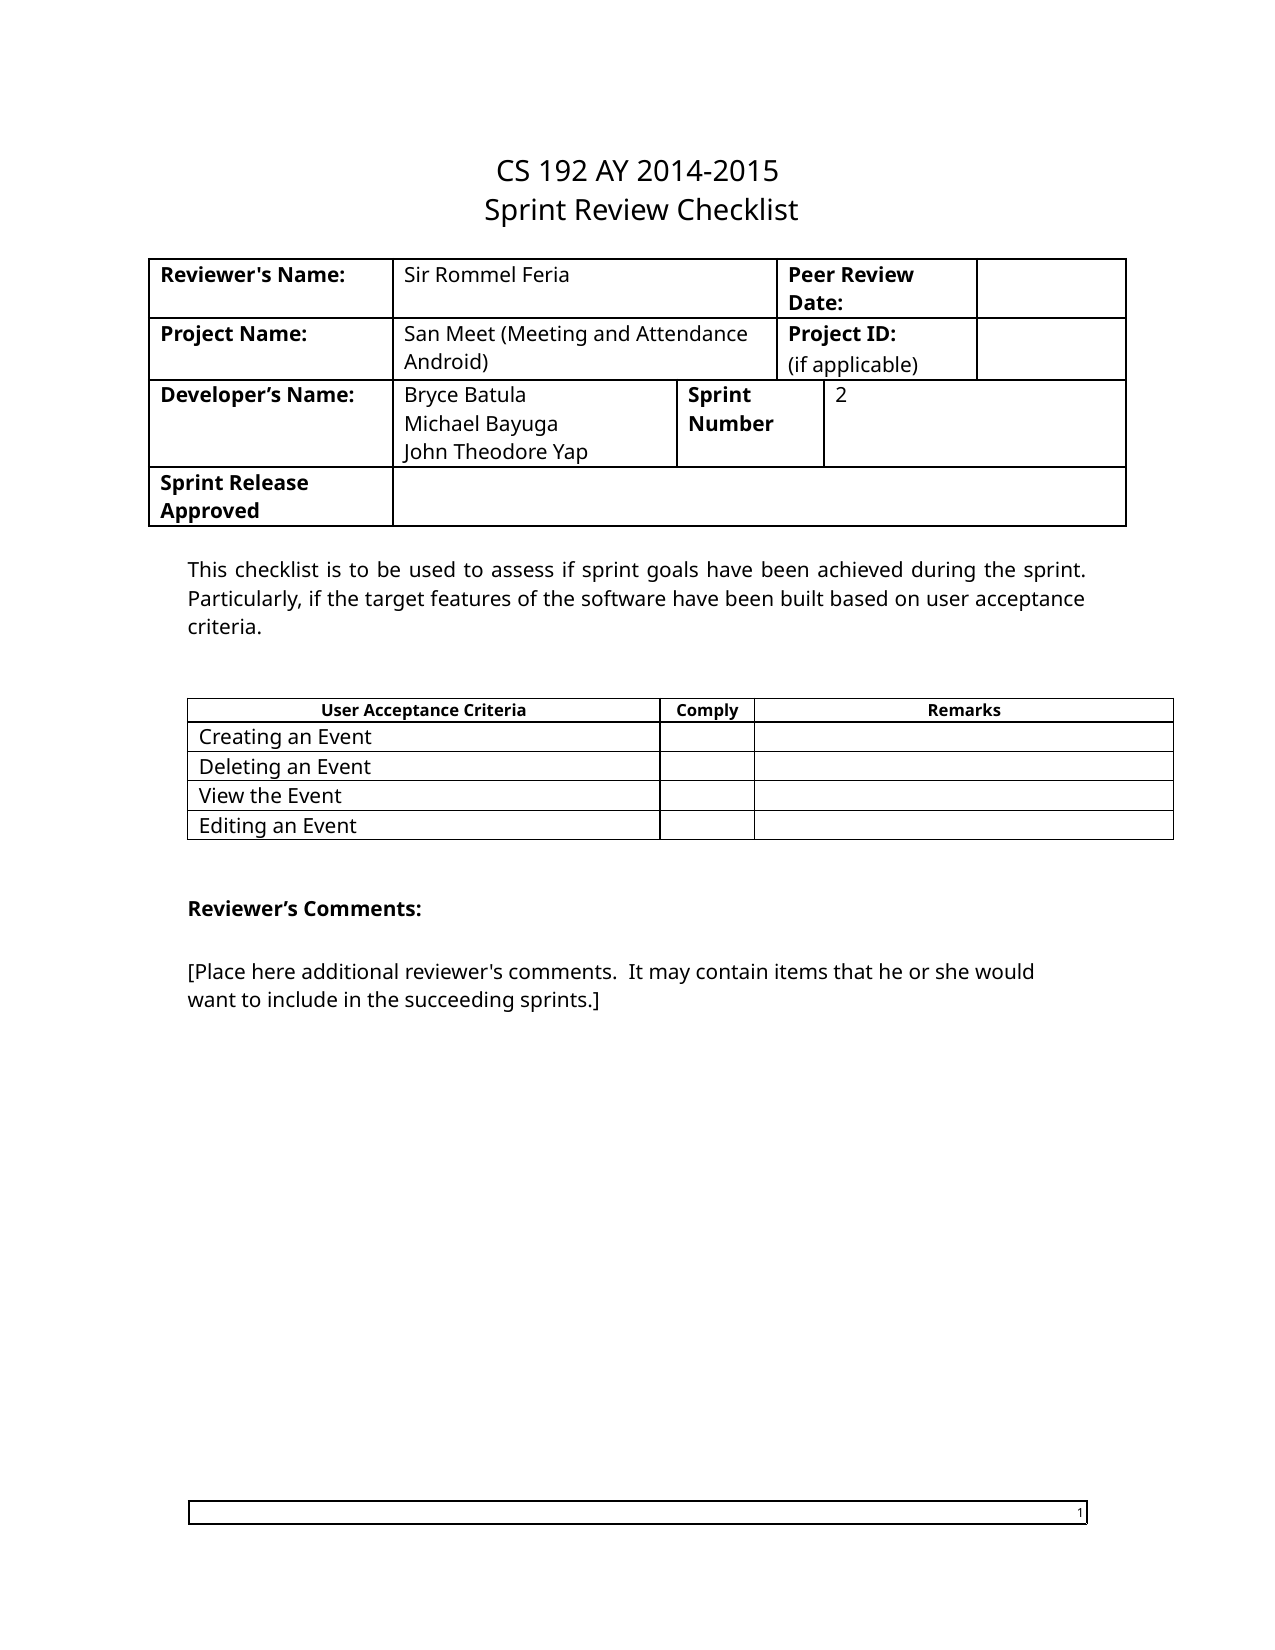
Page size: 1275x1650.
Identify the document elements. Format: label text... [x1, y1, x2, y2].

table_cell 2 [825, 381, 1125, 466]
table_cell Project Name: [150, 319, 392, 378]
table_cell San Meet (Meeting and Attendance Android) [394, 319, 776, 378]
table_cell Bryce Batula Michael Bayuga John Theodore Yap [394, 381, 676, 466]
table_cell [755, 723, 1173, 751]
table_cell Developer’s Name: [150, 381, 392, 466]
table_header [978, 260, 1125, 317]
table_header Peer Review Date: [778, 260, 976, 317]
table_cell Sprint Release Approved [150, 468, 392, 525]
table_header Sir Rommel Feria [394, 260, 776, 317]
table_cell [661, 811, 754, 839]
table_cell Project ID: [778, 319, 976, 348]
table_cell [394, 468, 1125, 525]
table_cell View the Event [188, 781, 659, 810]
table_header Comply [661, 699, 754, 721]
subtitle Reviewer’s Comments: [187, 894, 1087, 951]
text Sprint Review Checklist [187, 190, 1087, 229]
table_cell (if applicable) [778, 348, 976, 378]
table_cell [978, 319, 1125, 378]
text This checklist is to be used to assess if sprint goals have been achieved during the sprint. Particularly, if the target features of the software have been built based on user acceptance criteria. [187, 555, 1087, 641]
table_cell Editing an Event [188, 811, 659, 839]
table_header User Acceptance Criteria [188, 699, 659, 721]
table_header Remarks [755, 699, 1173, 721]
table_header Reviewer's Name: [150, 260, 392, 317]
table_cell Sprint Number [678, 381, 823, 466]
table_cell [661, 781, 754, 810]
table_cell [661, 723, 754, 751]
text CS 192 AY 2014-2015 [187, 150, 1087, 190]
table_cell Creating an Event [188, 723, 659, 751]
table_cell [755, 752, 1173, 780]
table_cell [661, 752, 754, 780]
table_cell [755, 781, 1173, 810]
table_cell [755, 811, 1173, 839]
text [Place here additional reviewer's comments. It may contain items that he or she would want to include in the succeeding sprints.] [187, 957, 1087, 1014]
table_cell Deleting an Event [188, 752, 659, 780]
